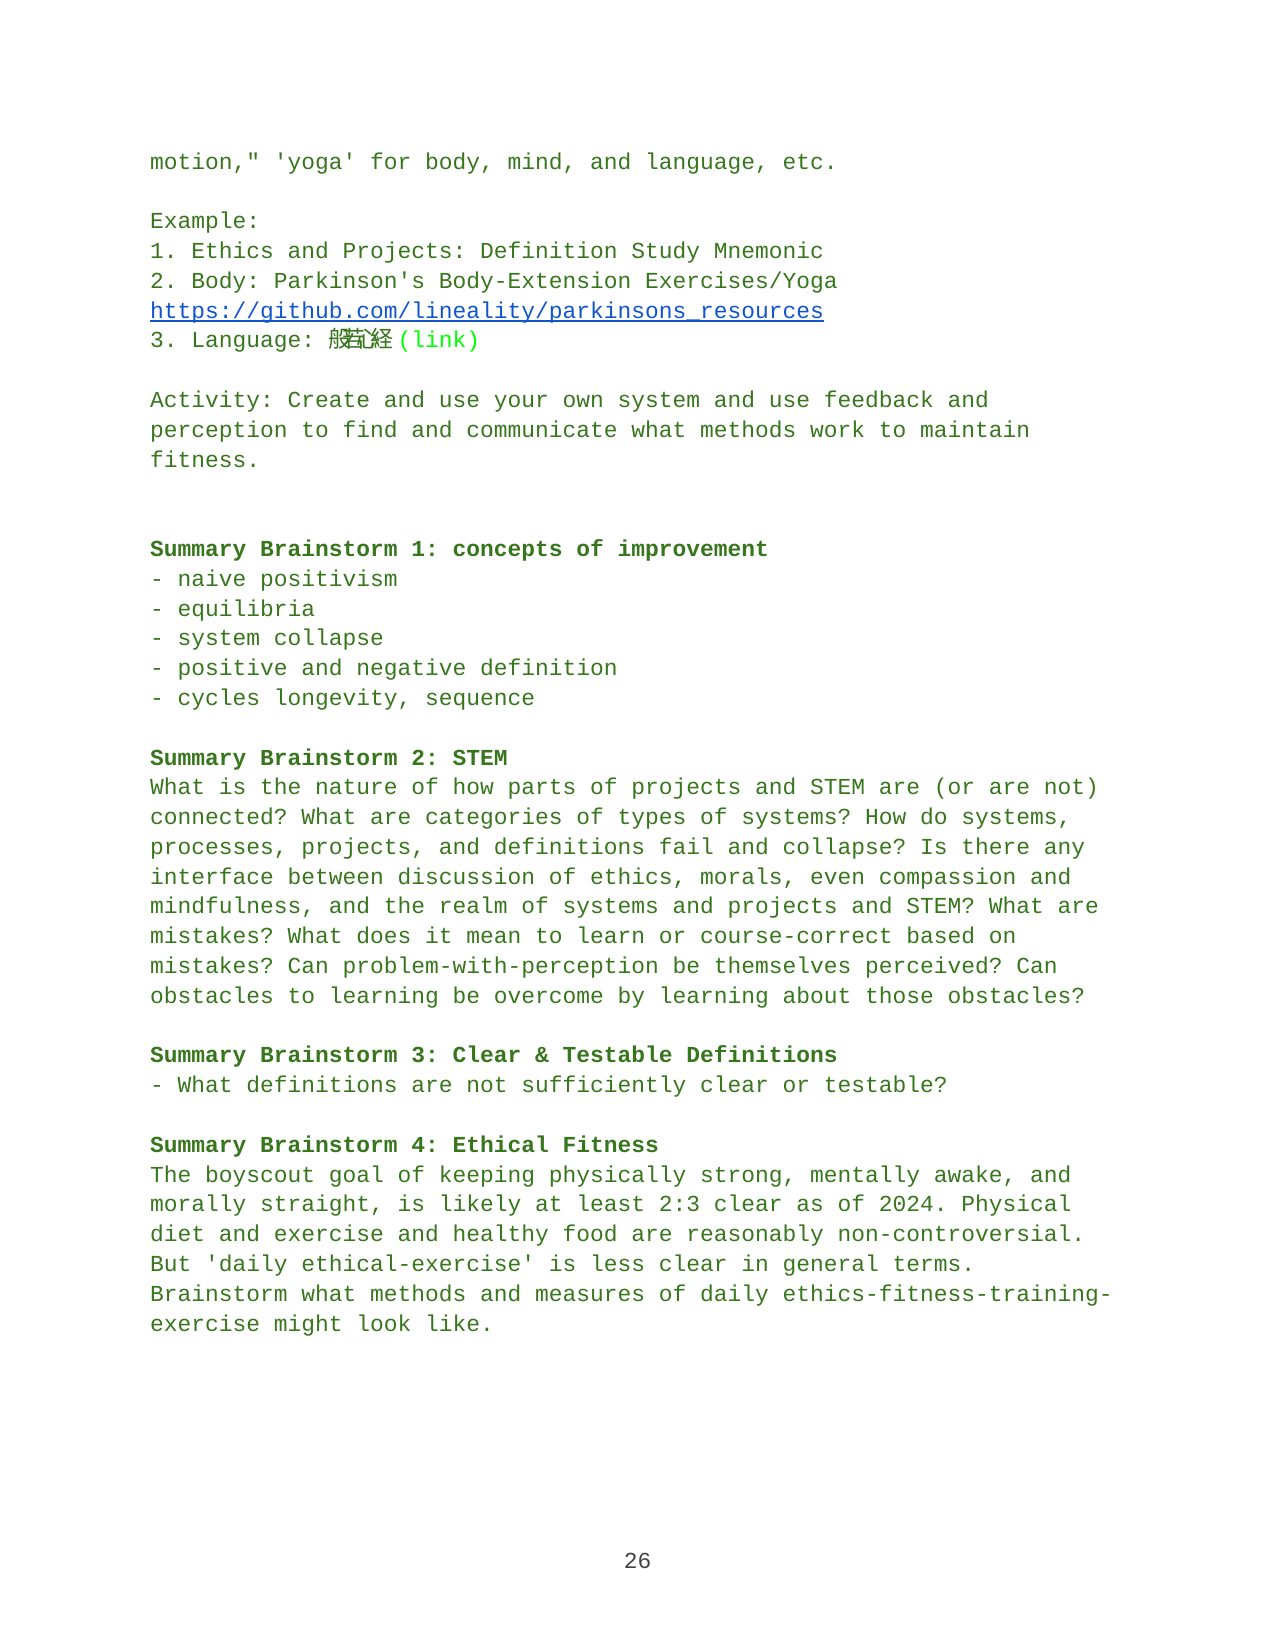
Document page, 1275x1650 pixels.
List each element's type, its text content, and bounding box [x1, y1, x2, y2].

text What is the nature of how parts of projects and STEM are (or are not) connected? What are categories of types of systems? How do systems, processes, projects, and definitions fail and collapse? Is there any interface between discussion of ethics, morals, even compassion and mindfulness, and the realm of systems and projects and STEM? What are mistakes? What does it mean to learn or course-correct based on mistakes? Can problem-with-perception be themselves perceived? Can obstacles to learning be overcome by learning about those obstacles? [150, 776, 1125, 1010]
text - equilibria [150, 597, 1125, 623]
text - What definitions are not sufficiently clear or testable? [150, 1073, 1125, 1099]
text The boyscout goal of keeping physically strong, mentally awake, and morally straight, is likely at least 2:3 clear as of 2024. Physical diet and exercise and healthy food are reasonably non-controversial. But 'daily ethical-exercise' is less clear in general terms. Brainstorm what methods and measures of daily ethics-fitness-training-exercise might look like. [150, 1163, 1125, 1338]
text - system collapse [150, 627, 1125, 653]
text - cycles longevity, sequence [150, 686, 1125, 712]
text Summary Brainstorm 1: concepts of improvement [150, 537, 1125, 563]
text 2. Body: Parkinson's Body-Extension Exercises/Yoga [150, 269, 1125, 295]
text Example: [150, 209, 1125, 236]
text https://github.com/lineality/parkinsons_resources [150, 299, 1125, 325]
text Summary Brainstorm 4: Ethical Fitness [150, 1133, 1125, 1159]
text Summary Brainstorm 3: Clear & Testable Definitions [150, 1044, 1125, 1070]
text 1. Ethics and Projects: Definition Study Mnemonic [150, 239, 1125, 265]
text 3. Language: 般若心経 (link) [150, 329, 1125, 355]
text motion," 'yoga' for body, mind, and language, etc. [150, 150, 1125, 176]
text - naive positivism [150, 567, 1125, 593]
text Activity: Create and use your own system and use feedback and perception to find and communicate what methods work to maintain fitness. [150, 388, 1125, 474]
text Summary Brainstorm 2: STEM [150, 746, 1125, 772]
text - positive and negative definition [150, 656, 1125, 682]
